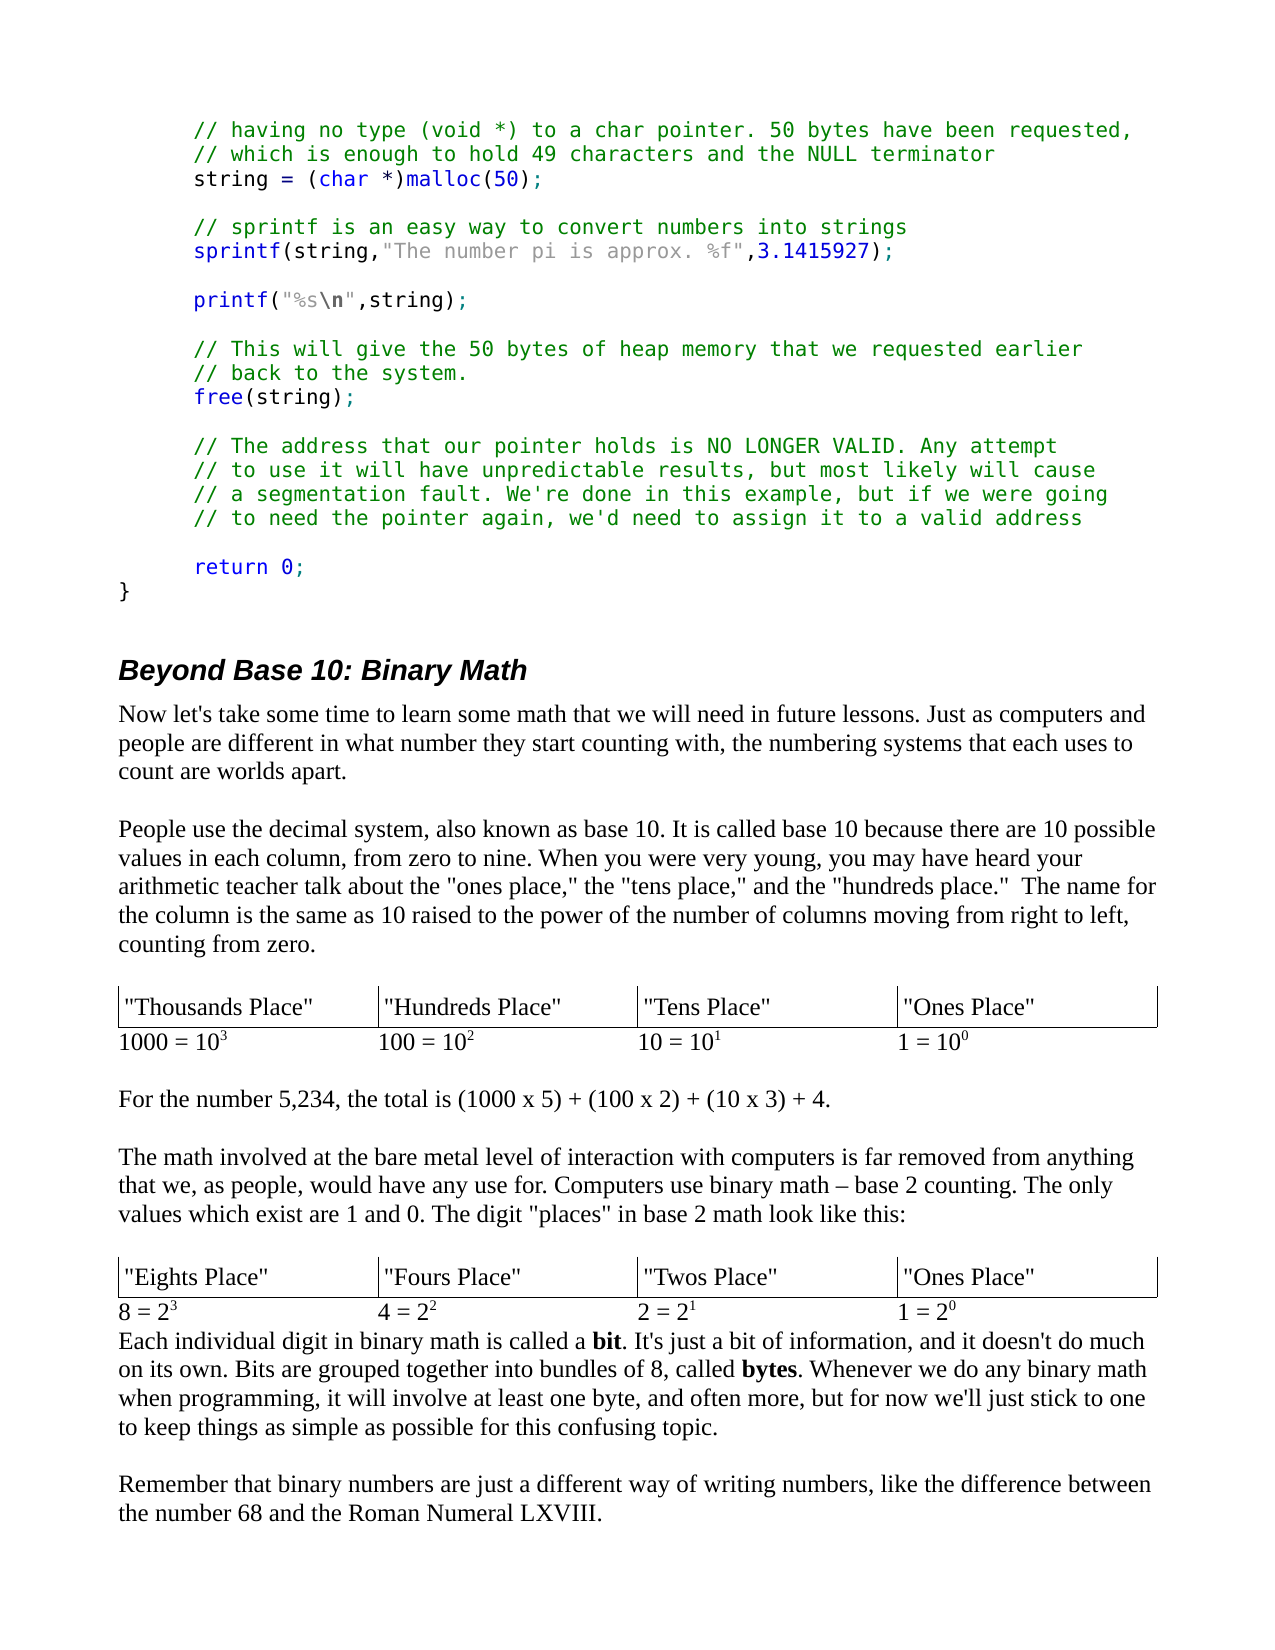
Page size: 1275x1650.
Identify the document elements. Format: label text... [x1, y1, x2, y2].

table_header "Twos Place" [638, 1257, 897, 1297]
text // to need the pointer again, we'd need to assign it to a valid address [118, 506, 1157, 531]
text People use the decimal system, also known as base 10. It is called base 10 because there are 10 possible values in each column, from zero to nine. When you were very young, you may have heard your arithmetic teacher talk about the "ones place," the "tens place," and the "hundreds place." The name for the column is the same as 10 raised to the power of the number of columns moving from right to left, counting from zero. [118, 814, 1157, 958]
text return 0; [118, 555, 1157, 579]
table_cell 4 = 22 [378, 1298, 637, 1326]
table_cell 2 = 21 [638, 1298, 897, 1326]
table_header "Hundreds Place" [379, 986, 637, 1027]
text free(string); [118, 385, 1157, 409]
table_cell 1 = 20 [897, 1298, 1157, 1326]
text Each individual digit in binary math is called a bit. It's just a bit of information, and it doesn't do much on its own. Bits are grouped together into bundles of 8, called bytes. Whenever we do any binary math when programming, it will involve at least one byte, and often more, but for now we'll just stick to one to keep things as simple as possible for this confusing topic. [118, 1326, 1157, 1441]
subtitle Beyond Base 10: Binary Math [118, 653, 1157, 686]
table_cell 10 = 101 [638, 1028, 897, 1055]
text // a segmentation fault. We're done in this example, but if we were going [118, 482, 1157, 506]
table_header "Thousands Place" [119, 986, 378, 1027]
table_cell 8 = 23 [118, 1298, 378, 1326]
table_header "Ones Place" [898, 1257, 1157, 1297]
text // having no type (void *) to a char pointer. 50 bytes have been requested, [118, 118, 1157, 142]
table_header "Ones Place" [898, 986, 1157, 1027]
table_header "Fours Place" [379, 1257, 637, 1297]
text // to use it will have unpredictable results, but most likely will cause [118, 458, 1157, 482]
text For the number 5,234, the total is (1000 x 5) + (100 x 2) + (10 x 3) + 4. [118, 1084, 1157, 1113]
text // The address that our pointer holds is NO LONGER VALID. Any attempt [118, 434, 1157, 458]
text // This will give the 50 bytes of heap memory that we requested earlier [118, 337, 1157, 361]
text // which is enough to hold 49 characters and the NULL terminator [118, 142, 1157, 167]
text // sprintf is an easy way to convert numbers into strings [118, 215, 1157, 239]
table_cell 100 = 102 [378, 1028, 637, 1055]
text sprintf(string,"The number pi is approx. %f",3.1415927); [118, 239, 1157, 264]
table_header "Tens Place" [638, 986, 897, 1027]
text printf("%s\n",string); [118, 288, 1157, 312]
text } [118, 579, 1157, 603]
table_cell 1 = 100 [897, 1028, 1157, 1055]
table_header "Eights Place" [119, 1257, 378, 1297]
text The math involved at the bare metal level of interaction with computers is far removed from anything that we, as people, would have any use for. Computers use binary math – base 2 counting. The only values which exist are 1 and 0. The digit "places" in base 2 math look like this: [118, 1142, 1157, 1228]
text Remember that binary numbers are just a different way of writing numbers, like the difference between the number 68 and the Roman Numeral LXVIII. [118, 1469, 1157, 1527]
text // back to the system. [118, 361, 1157, 385]
text Now let's take some time to learn some math that we will need in future lessons. Just as computers and people are different in what number they start counting with, the numbering systems that each uses to count are worlds apart. [118, 699, 1157, 785]
table_cell 1000 = 103 [118, 1028, 378, 1055]
text string = (char *)malloc(50); [118, 167, 1157, 191]
